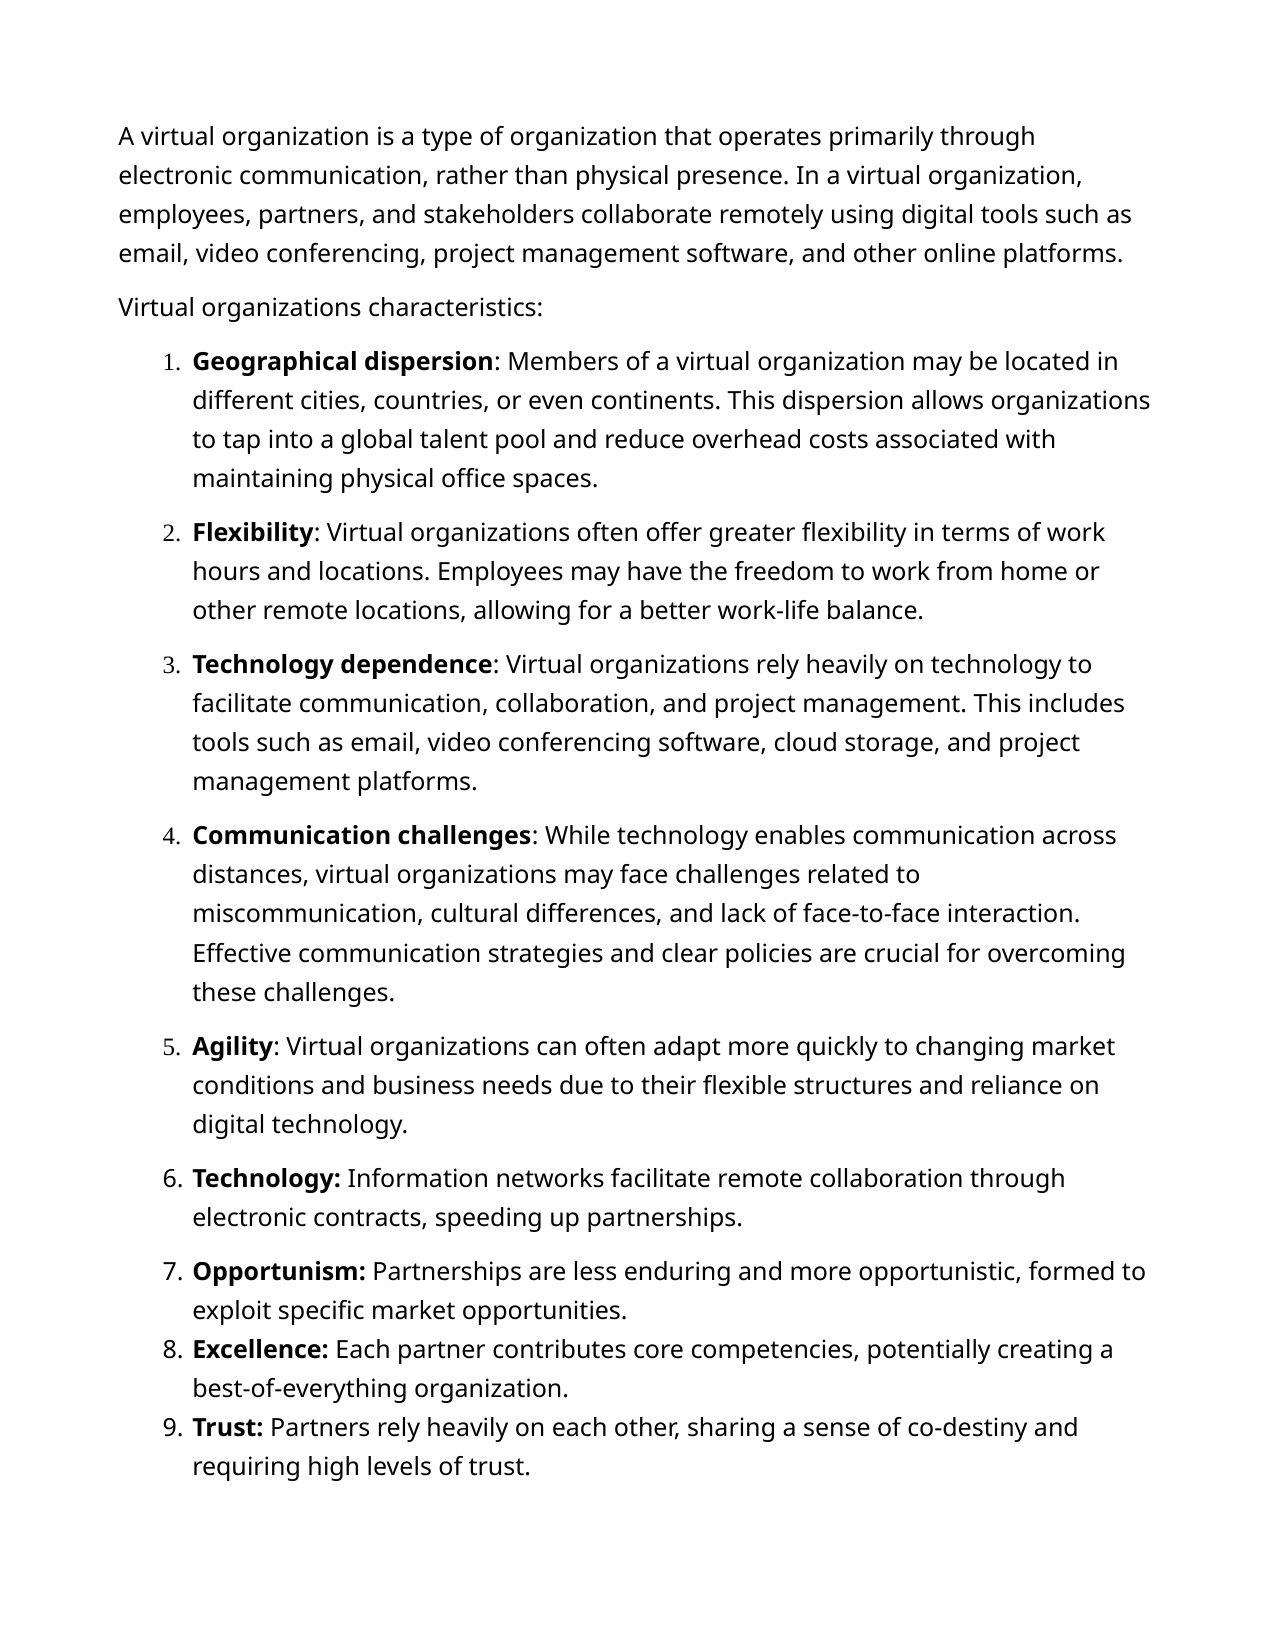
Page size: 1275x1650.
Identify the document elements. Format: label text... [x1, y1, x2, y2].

text A virtual organization is a type of organization that operates primarily through electronic communication, rather than physical presence. In a virtual organization, employees, partners, and stakeholders collaborate remotely using digital tools such as email, video conferencing, project management software, and other online platforms. [118, 118, 1157, 270]
list Trust: Partners rely heavily on each other, sharing a sense of co-destiny and requiring high levels of trust. [162, 1410, 1157, 1483]
list Technology dependence: Virtual organizations rely heavily on technology to facilitate communication, collaboration, and project management. This includes tools such as email, video conferencing software, cloud storage, and project management platforms. [162, 646, 1157, 798]
list Communication challenges: While technology enables communication across distances, virtual organizations may face challenges related to miscommunication, cultural differences, and lack of face-to-face interaction. Effective communication strategies and clear policies are crucial for overcoming these challenges. [162, 818, 1157, 1008]
list Flexibility: Virtual organizations often offer greater flexibility in terms of work hours and locations. Employees may have the freedom to work from home or other remote locations, allowing for a better work-life balance. [162, 514, 1157, 627]
list Geographical dispersion: Members of a virtual organization may be located in different cities, countries, or even continents. This dispersion allows organizations to tap into a global talent pool and reduce overhead costs associated with maintaining physical office spaces. [162, 343, 1157, 495]
list Technology: Information networks facilitate remote collaboration through electronic contracts, speeding up partnerships. [162, 1160, 1157, 1233]
list Excellence: Each partner contributes core competencies, potentially creating a best-of-everything organization. [162, 1331, 1157, 1405]
list Opportunism: Partnerships are less enduring and more opportunistic, formed to exploit specific market opportunities. [162, 1253, 1157, 1326]
list Agility: Virtual organizations can often adapt more quickly to changing market conditions and business needs due to their flexible structures and reliance on digital technology. [162, 1028, 1157, 1141]
text Virtual organizations characteristics: [118, 289, 1157, 323]
